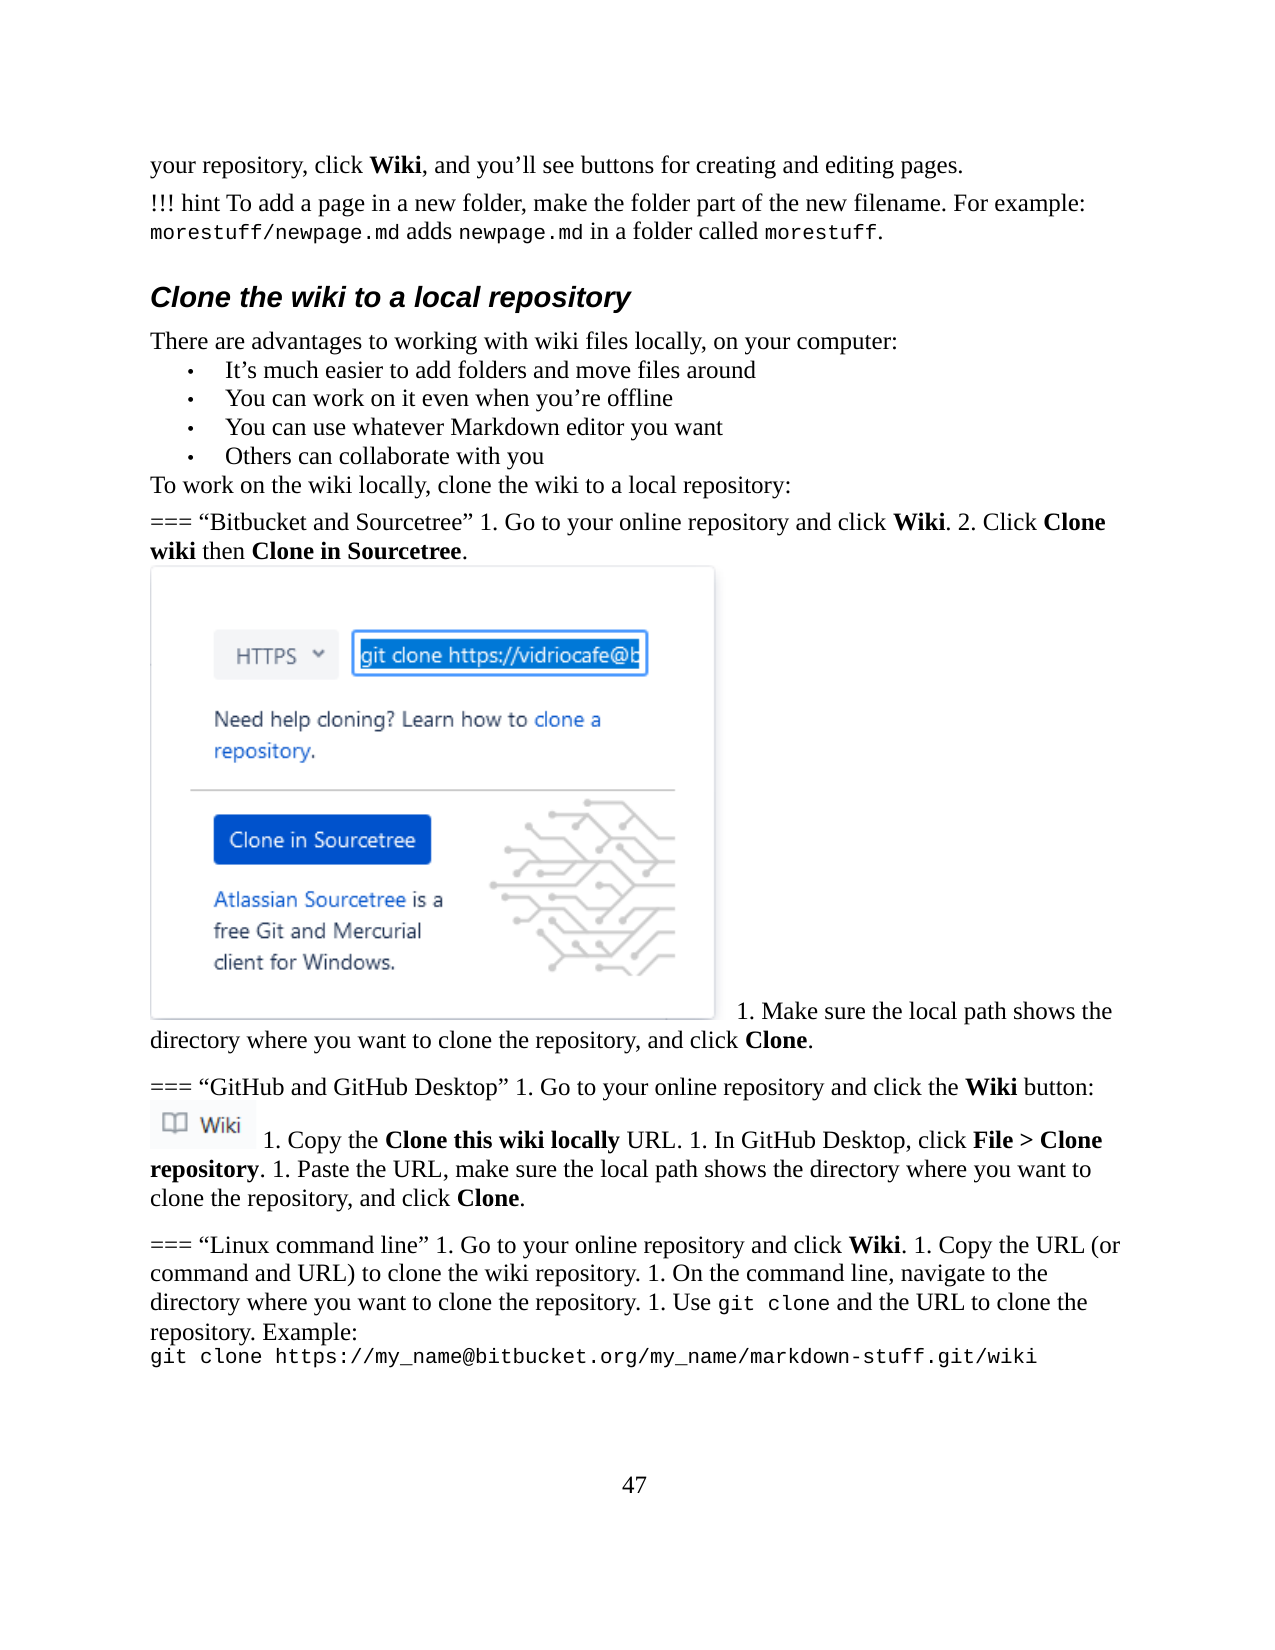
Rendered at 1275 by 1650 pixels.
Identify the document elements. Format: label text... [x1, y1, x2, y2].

list You can use whatever Markdown editor you want [187, 412, 1125, 441]
list Others can collaborate with you [187, 441, 1125, 470]
text There are advantages to working with wiki files locally, on your computer: [150, 326, 1125, 355]
text === “Bitbucket and Sourcetree” 1. Go to your online repository and click Wiki. 2. Click Clone wiki then Clone in Sourcetree. 1. Make sure the local path shows the directory where you want to clone the repository, and click Clone. [150, 507, 1125, 1054]
picture [150, 565, 730, 1020]
text !!! hint To add a page in a new folder, make the folder part of the new filename. For example: morestuff/newpage.md adds newpage.md in a folder called morestuff. [150, 188, 1125, 246]
text === “GitHub and GitHub Desktop” 1. Go to your online repository and click the Wiki button: 1. Copy the Clone this wiki locally URL. 1. In GitHub Desktop, click File > Clone repository. 1. Paste the URL, make sure the local path shows the directory where you want to clone the repository, and click Clone. [150, 1072, 1125, 1212]
picture [150, 1100, 257, 1149]
list You can work on it even when you’re offline [187, 383, 1125, 412]
list It’s much easier to add folders and move files around [187, 355, 1125, 383]
text To work on the wiki locally, clone the wiki to a local repository: [150, 470, 1125, 498]
subtitle Clone the wiki to a local repository [150, 280, 1125, 313]
text your repository, click Wiki, and you’ll see buttons for creating and editing pages. [150, 150, 1125, 179]
text === “Linux command line” 1. Go to your online repository and click Wiki. 1. Copy the URL (or command and URL) to clone the wiki repository. 1. On the command line, navigate to the directory where you want to clone the repository. 1. Use git clone and the URL to clone the repository. Example: git clone https://my_name@bitbucket.org/my_name/markdown-stuff.git/wiki [150, 1230, 1125, 1369]
